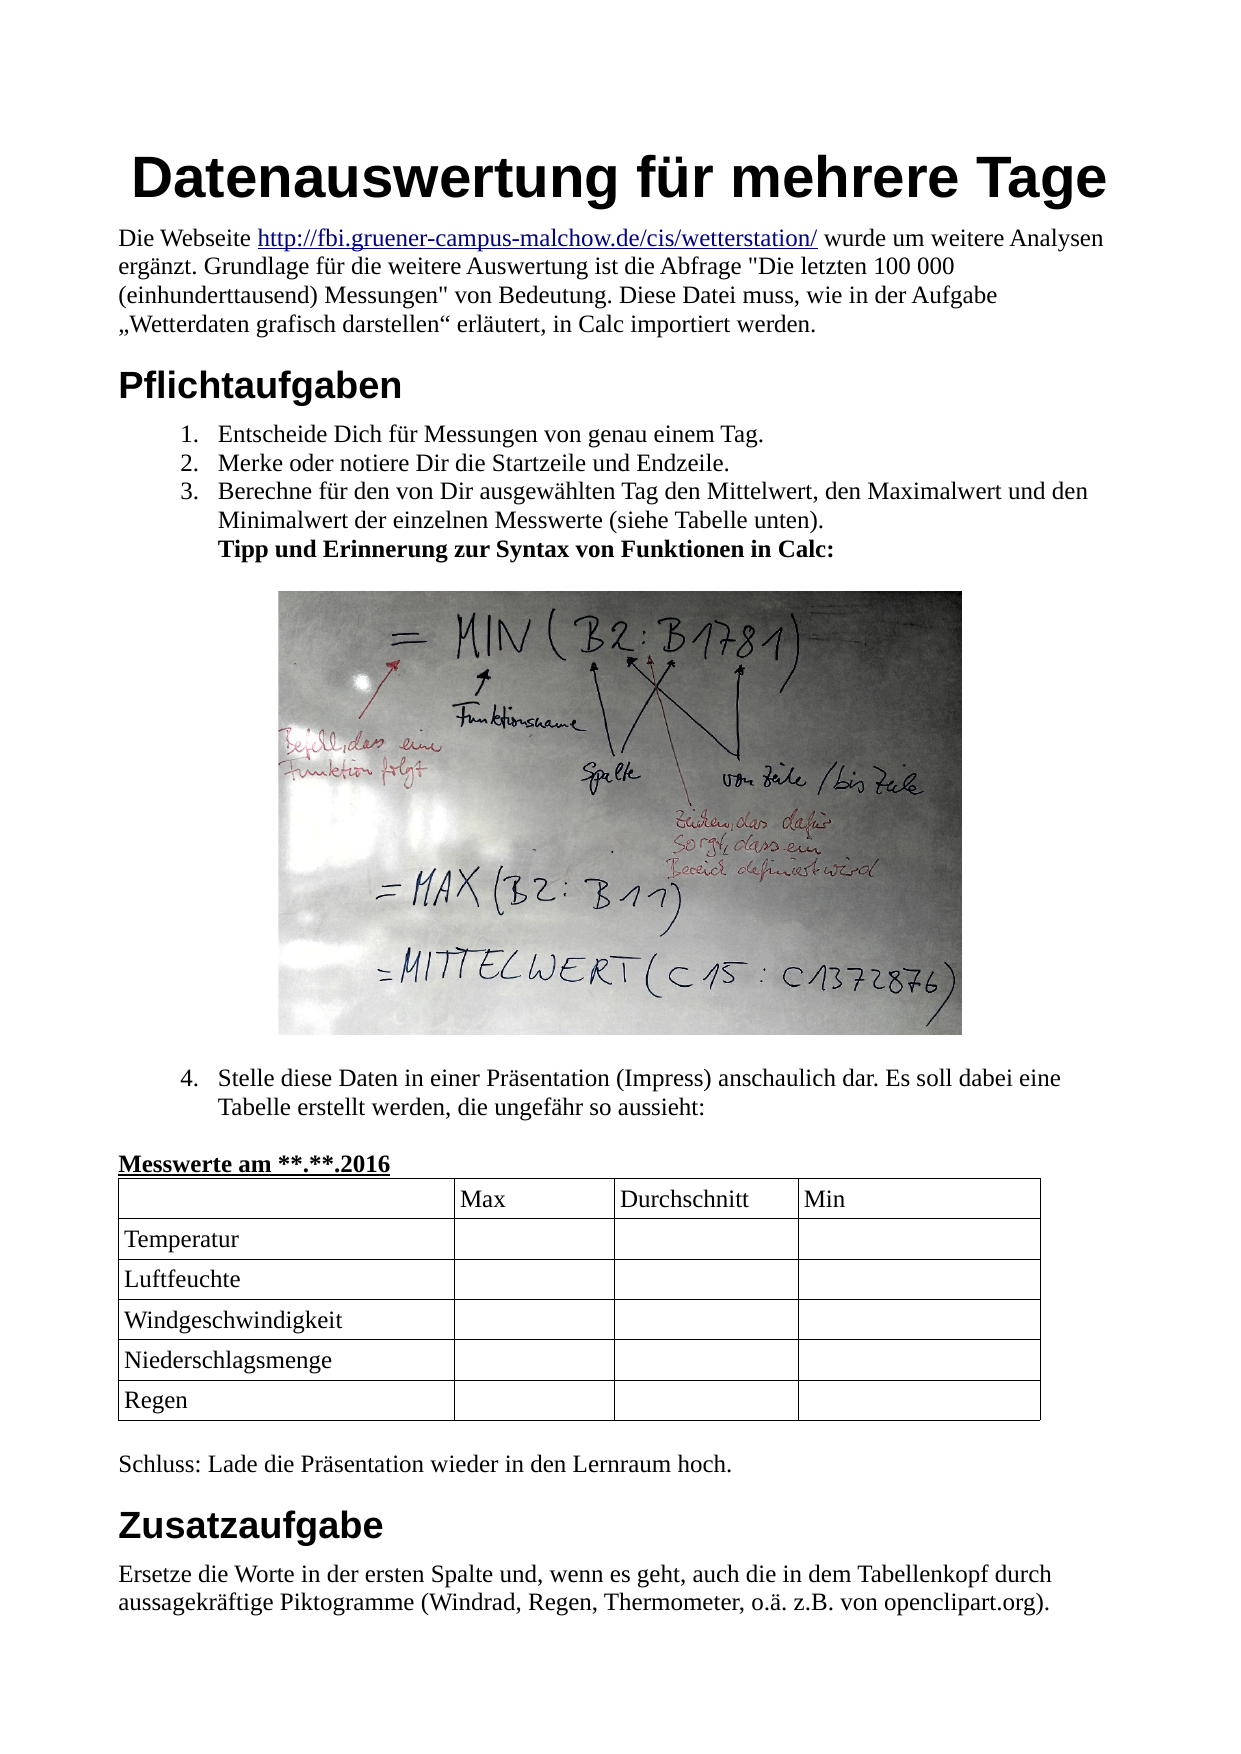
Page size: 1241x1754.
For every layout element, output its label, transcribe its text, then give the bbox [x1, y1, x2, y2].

table_cell [615, 1219, 798, 1259]
table_header Max [455, 1179, 614, 1218]
text Schluss: Lade die Präsentation wieder in den Lernraum hoch. [118, 1449, 1122, 1477]
picture [278, 591, 962, 1035]
table_cell [615, 1381, 798, 1420]
table_cell [455, 1260, 614, 1299]
table_cell Regen [119, 1381, 454, 1420]
list Berechne für den von Dir ausgewählten Tag den Mittelwert, den Maximalwert und den Minimalwert der einzelnen Messwerte (siehe Tabelle unten). Tipp und Erinnerung zur Syntax von Funktionen in Calc: [180, 476, 1122, 563]
table_cell [455, 1219, 614, 1259]
subtitle Zusatzaufgabe [118, 1502, 1122, 1546]
table_cell [455, 1381, 614, 1420]
table_cell Windgeschwindigkeit [119, 1300, 454, 1339]
table_cell [799, 1219, 1040, 1259]
table_cell [615, 1260, 798, 1299]
table_cell [799, 1381, 1040, 1420]
table_cell Luftfeuchte [119, 1260, 454, 1299]
table_cell [799, 1340, 1040, 1379]
subtitle Pflichtaufgaben [118, 363, 1122, 406]
table_cell [799, 1300, 1040, 1339]
list Stelle diese Daten in einer Präsentation (Impress) anschaulich dar. Es soll dabei eine Tabelle erstellt werden, die ungefähr so aussieht: [180, 1063, 1122, 1121]
text Messwerte am **.**.2016 [118, 1149, 1122, 1178]
text Ersetze die Worte in der ersten Spalte und, wenn es geht, auch die in dem Tabellenkopf durch aussagekräftige Piktogramme (Windrad, Regen, Thermometer, o.ä. z.B. von openclipart.org). [118, 1559, 1122, 1616]
table_cell [799, 1260, 1040, 1299]
table_cell Temperatur [119, 1219, 454, 1259]
list Merke oder notiere Dir die Startzeile und Endzeile. [180, 448, 1122, 476]
table_header Durchschnitt [615, 1179, 798, 1218]
text Die Webseite http://fbi.gruener-campus-malchow.de/cis/wetterstation/ wurde um weitere Analysen ergänzt. Grundlage für die weitere Auswertung ist die Abfrage "Die letzten 100 000 (einhunderttausend) Messungen" von Bedeutung. Diese Datei muss, wie in der Aufgabe „Wetterdaten grafisch darstellen“ erläutert, in Calc importiert werden. [118, 223, 1122, 338]
table_header Min [799, 1179, 1040, 1218]
table_cell [615, 1300, 798, 1339]
table_cell [455, 1340, 614, 1379]
title Datenauswertung für mehrere Tage [118, 143, 1122, 210]
table_cell [615, 1340, 798, 1379]
table_header [119, 1179, 454, 1218]
table_cell Niederschlagsmenge [119, 1340, 454, 1379]
table_cell [455, 1300, 614, 1339]
list Entscheide Dich für Messungen von genau einem Tag. [180, 419, 1122, 448]
